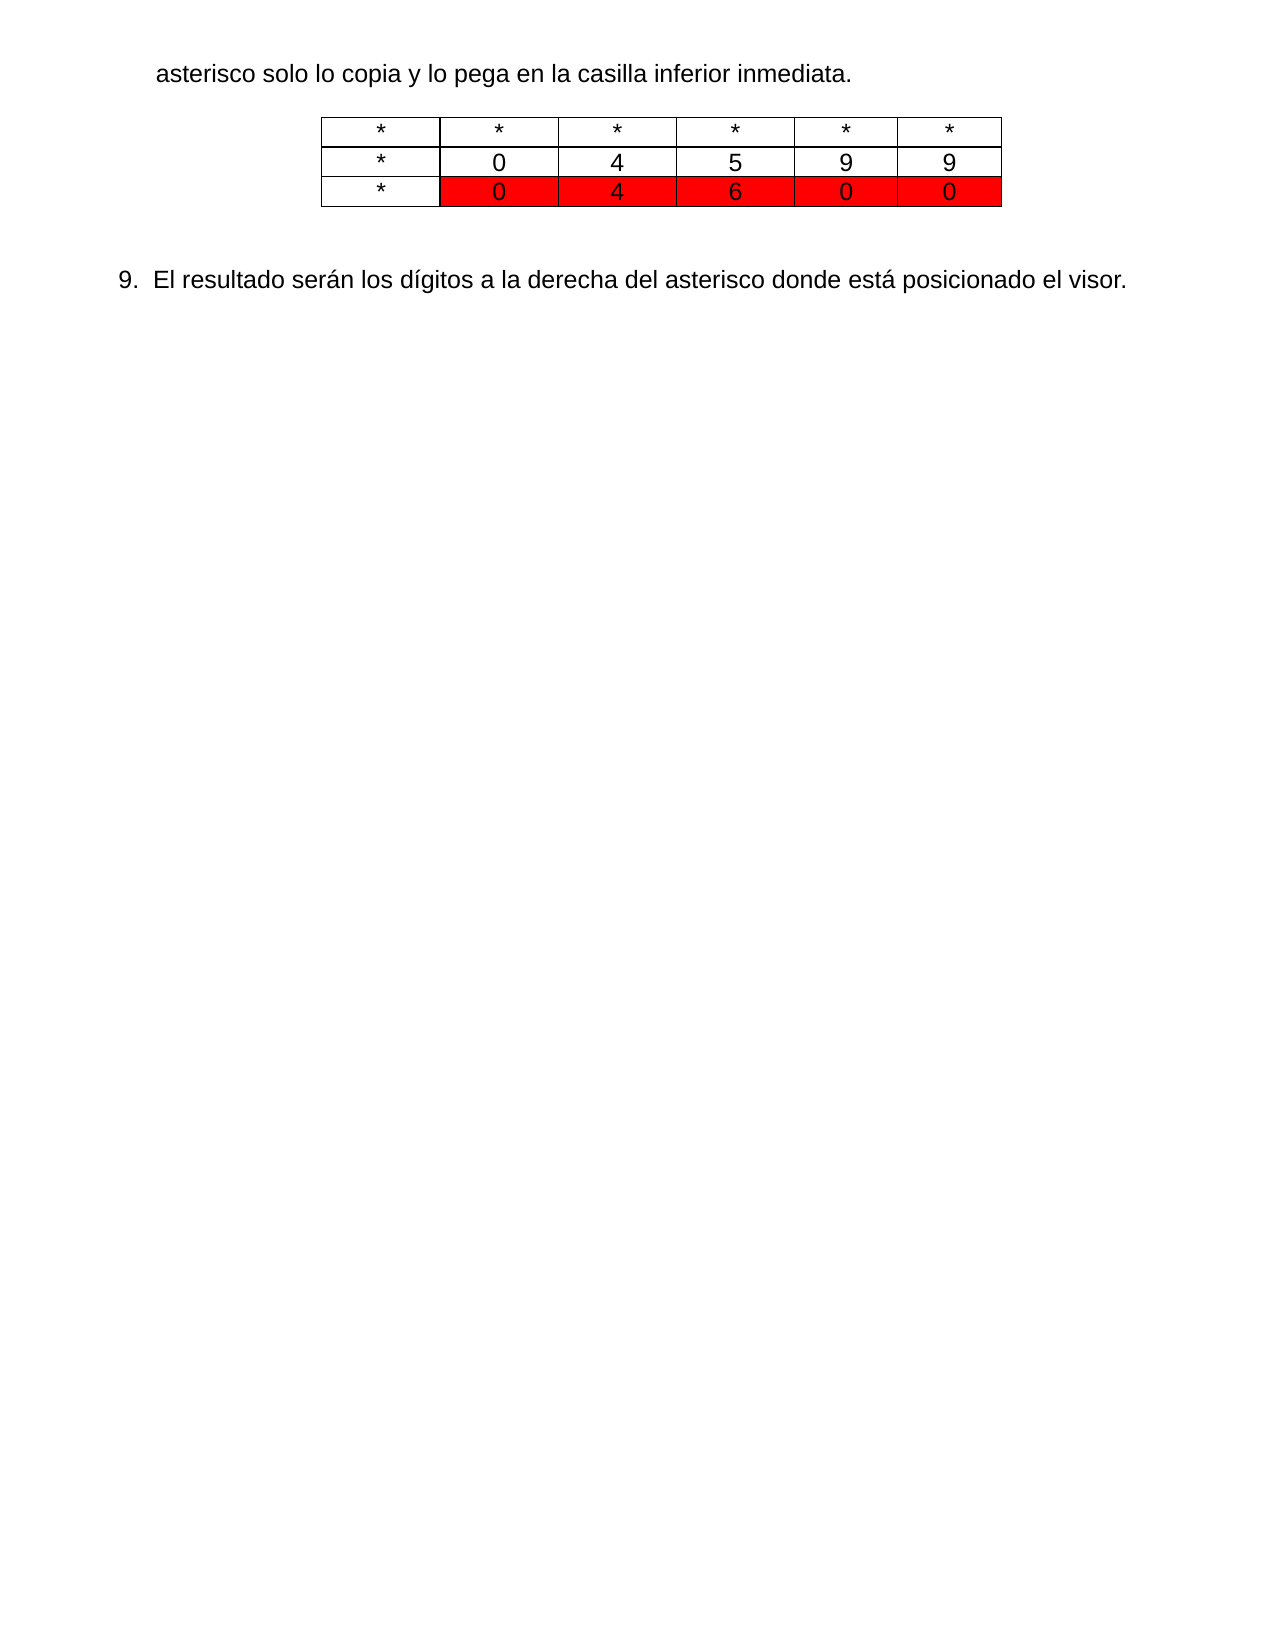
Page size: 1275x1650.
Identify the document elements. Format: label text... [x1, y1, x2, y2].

table_header * [441, 118, 558, 146]
list asterisco solo lo copia y lo pega en la casilla inferior inmediata. [118, 59, 1205, 88]
table_cell 9 [795, 148, 897, 176]
table_header * [677, 118, 794, 146]
table_cell 5 [677, 148, 794, 176]
table_cell 0 [898, 177, 1001, 206]
table_header * [559, 118, 676, 146]
table_cell 0 [441, 148, 558, 176]
table_cell 9 [898, 148, 1001, 176]
table_cell 4 [559, 177, 676, 206]
table_header * [322, 118, 439, 146]
table_cell 4 [559, 148, 676, 176]
table_cell * [322, 148, 439, 176]
table_header * [795, 118, 897, 146]
table_header * [898, 118, 1001, 146]
table_cell 0 [795, 177, 897, 206]
text 9. El resultado serán los dígitos a la derecha del asterisco donde está posicionado el visor. [118, 264, 1205, 293]
table_cell * [322, 177, 439, 206]
table_cell 0 [441, 177, 558, 206]
table_cell 6 [677, 177, 794, 206]
